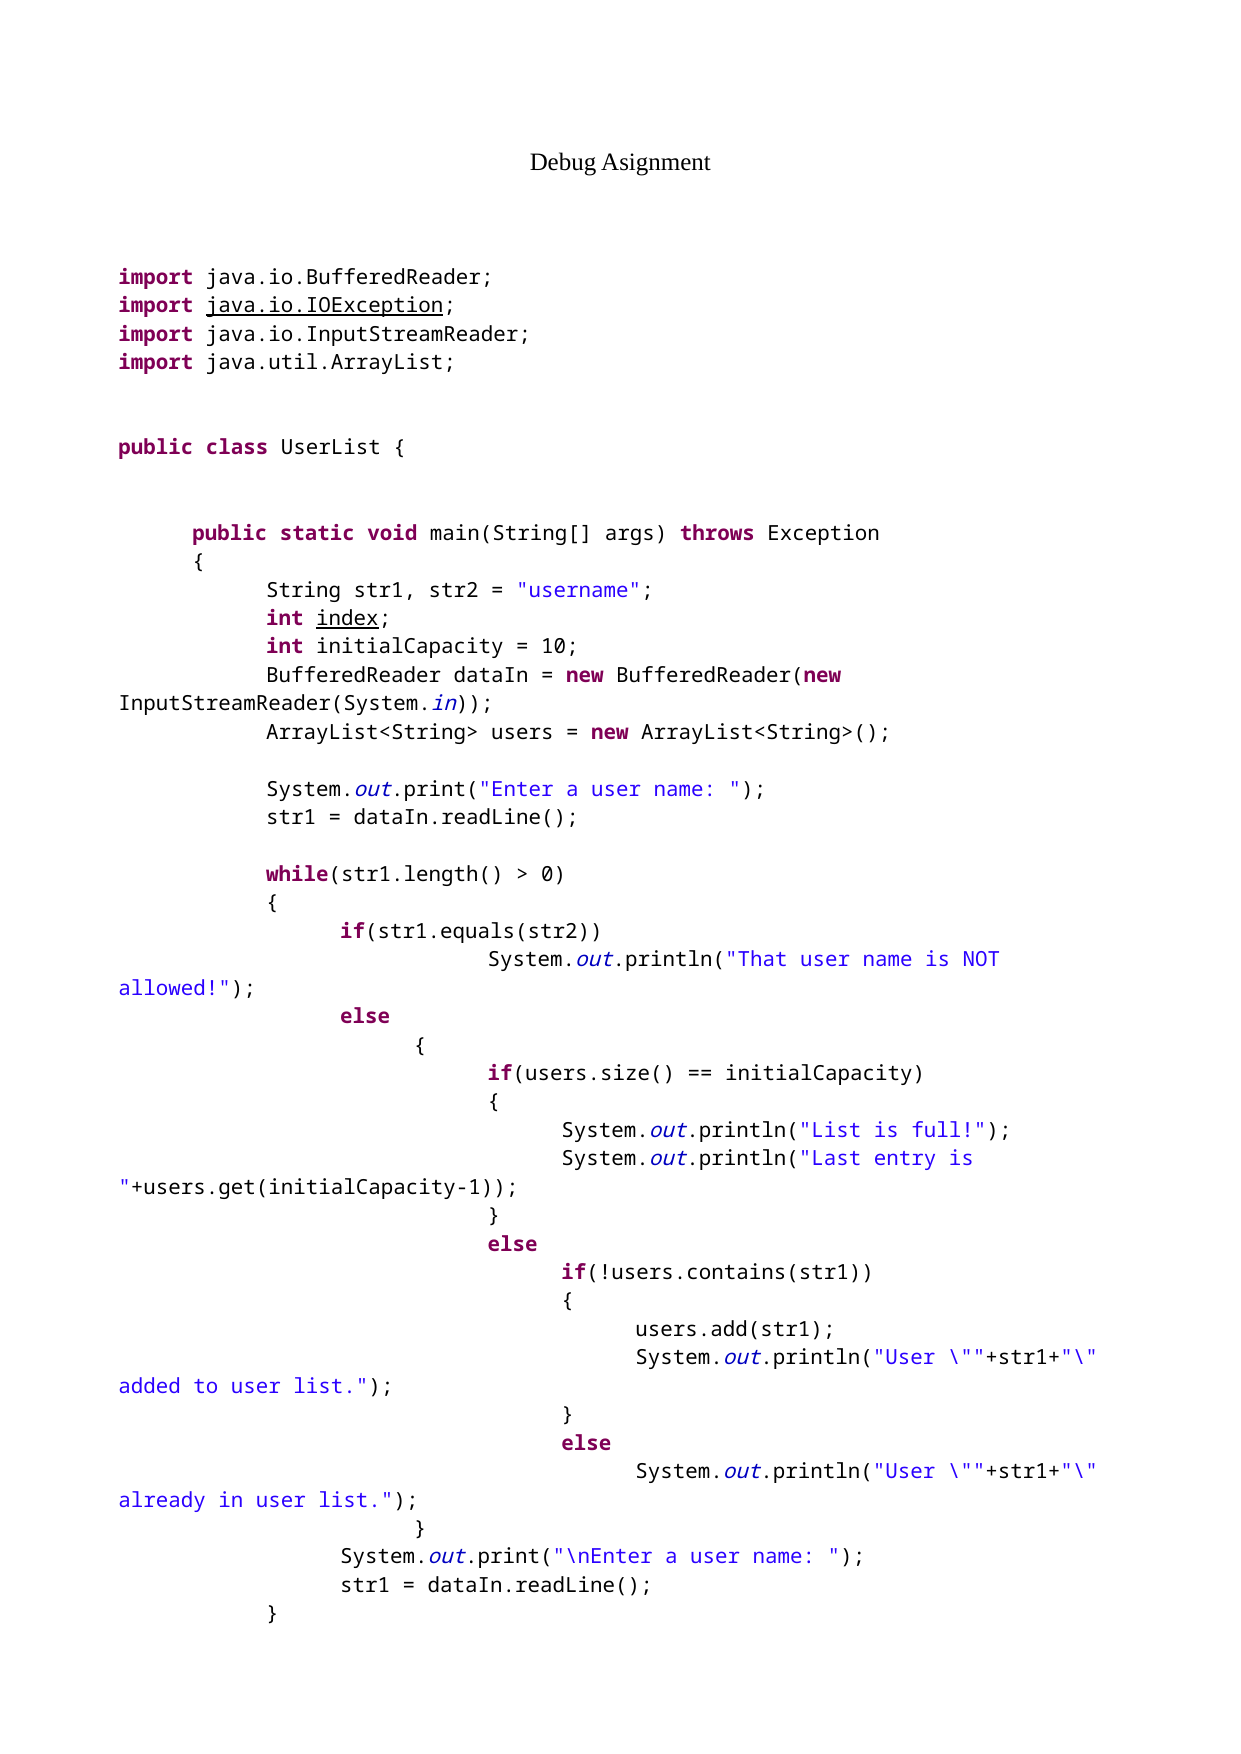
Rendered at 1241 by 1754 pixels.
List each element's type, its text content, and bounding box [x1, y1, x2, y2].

text } [118, 1200, 1122, 1229]
text while(str1.length() > 0) [118, 859, 1122, 887]
text import java.util.ArrayList; [118, 347, 1122, 376]
text public class UserList { [118, 432, 1122, 461]
text { [118, 1030, 1122, 1058]
text else [118, 1229, 1122, 1257]
text System.out.println("List is full!"); [118, 1115, 1122, 1143]
text import java.io.IOException; [118, 290, 1122, 319]
text users.add(str1); [118, 1314, 1122, 1342]
text else [118, 1001, 1122, 1030]
text System.out.println("Last entry is "+users.get(initialCapacity-1)); [118, 1143, 1122, 1200]
text { [118, 1286, 1122, 1314]
text if(str1.equals(str2)) [118, 916, 1122, 944]
text BufferedReader dataIn = new BufferedReader(new InputStreamReader(System.in)); [118, 660, 1122, 717]
text str1 = dataIn.readLine(); [118, 1570, 1122, 1598]
text int index; [118, 603, 1122, 632]
text public static void main(String[] args) throws Exception [118, 518, 1122, 546]
text { [118, 546, 1122, 575]
text } [118, 1513, 1122, 1542]
text Debug Asignment [118, 147, 1122, 176]
text { [118, 887, 1122, 916]
text import java.io.BufferedReader; [118, 262, 1122, 290]
text import java.io.InputStreamReader; [118, 319, 1122, 347]
text System.out.print("\nEnter a user name: "); [118, 1542, 1122, 1570]
text } [118, 1399, 1122, 1428]
text if(users.size() == initialCapacity) [118, 1058, 1122, 1087]
text } [118, 1598, 1122, 1627]
text str1 = dataIn.readLine(); [118, 802, 1122, 831]
text { [118, 1087, 1122, 1115]
text int initialCapacity = 10; [118, 632, 1122, 660]
text System.out.println("User \""+str1+"\" added to user list."); [118, 1342, 1122, 1399]
text ArrayList<String> users = new ArrayList<String>(); [118, 717, 1122, 745]
text else [118, 1428, 1122, 1456]
text System.out.print("Enter a user name: "); [118, 774, 1122, 802]
text String str1, str2 = "username"; [118, 575, 1122, 603]
text if(!users.contains(str1)) [118, 1257, 1122, 1286]
text System.out.println("That user name is NOT allowed!"); [118, 944, 1122, 1001]
text System.out.println("User \""+str1+"\" already in user list."); [118, 1456, 1122, 1513]
